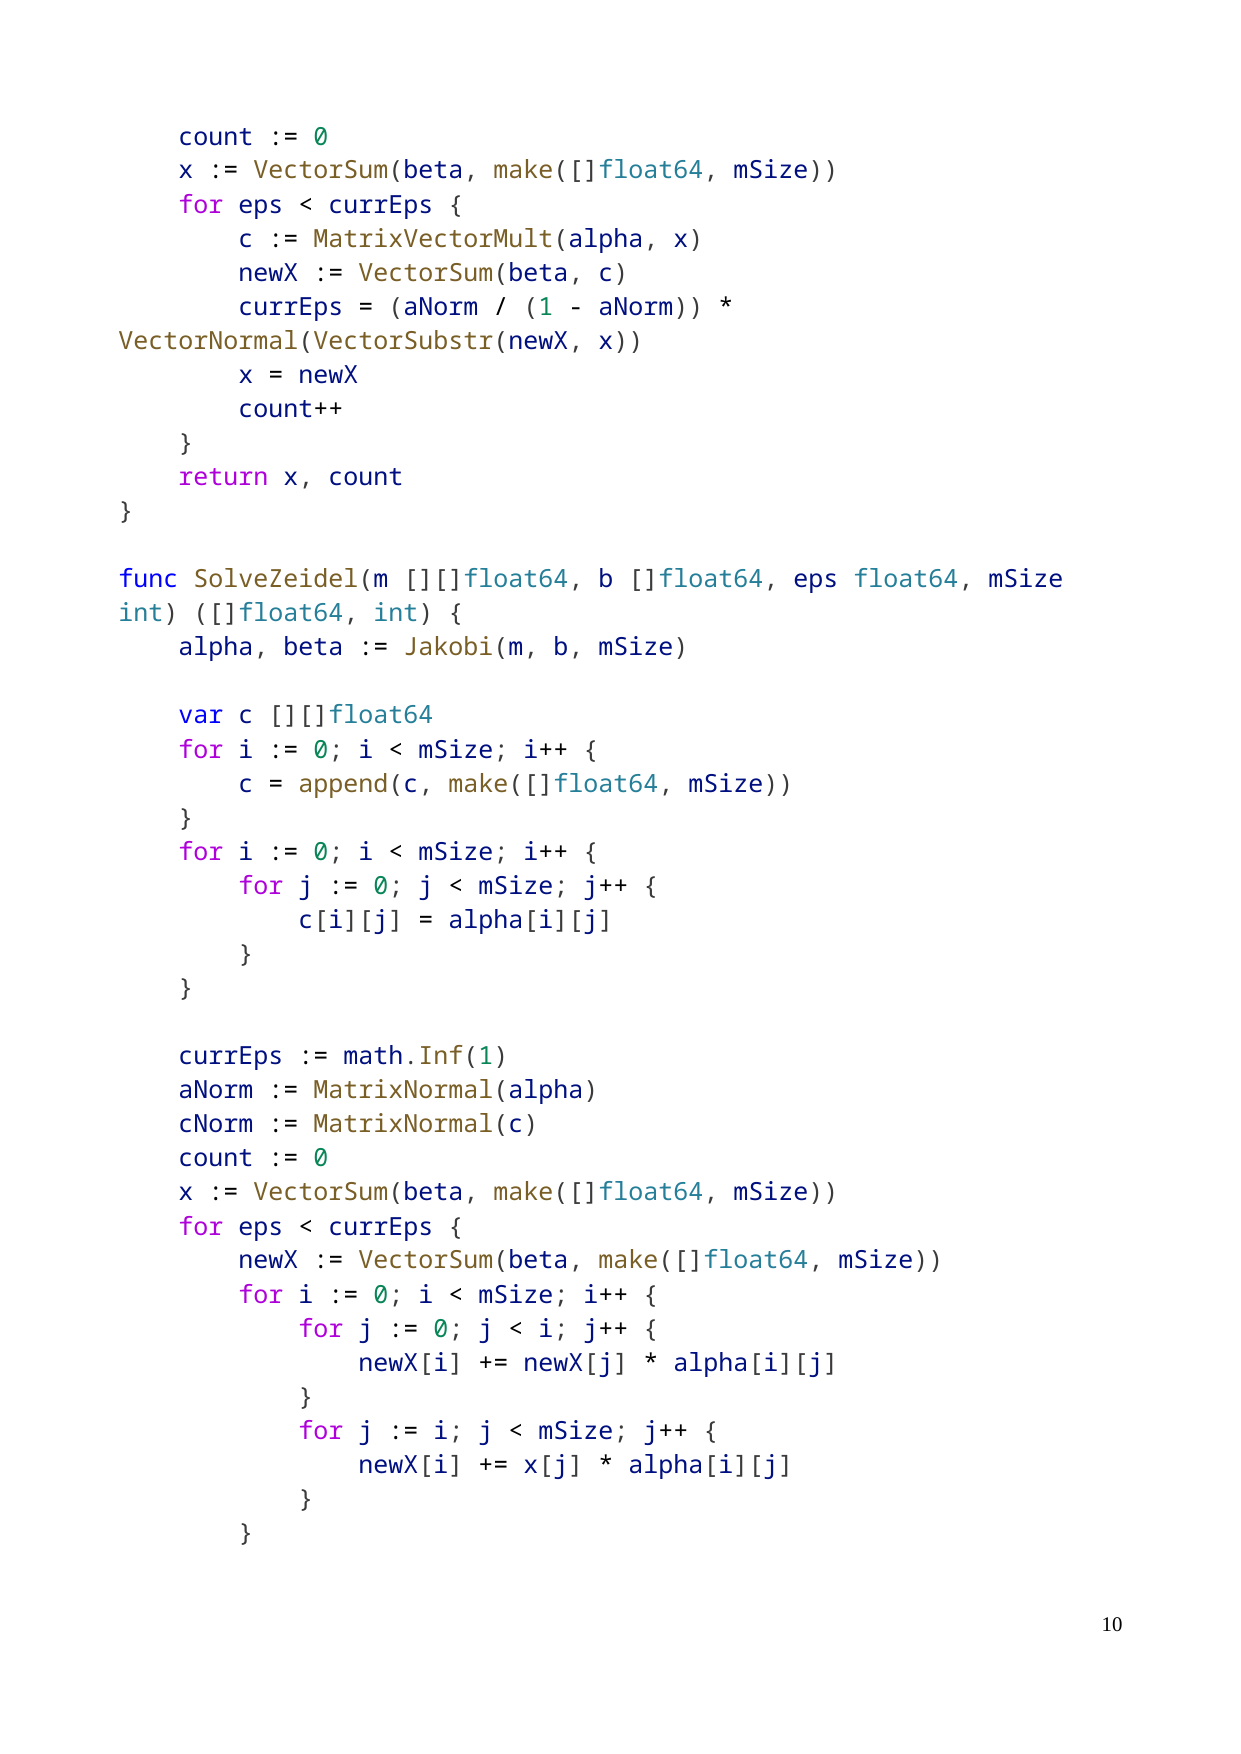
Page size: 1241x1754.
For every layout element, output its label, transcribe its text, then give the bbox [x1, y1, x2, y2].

text newX := VectorSum(beta, c) [118, 254, 1122, 288]
text for i := 0; i < mSize; i++ { [118, 1276, 1122, 1310]
text for j := i; j < mSize; j++ { [118, 1412, 1122, 1447]
text var c [][]float64 [118, 697, 1122, 731]
text } [118, 1515, 1122, 1549]
text currEps := math.Inf(1) [118, 1038, 1122, 1072]
text } [118, 493, 1122, 527]
text currEps = (aNorm / (1 - aNorm)) * VectorNormal(VectorSubstr(newX, x)) [118, 288, 1122, 357]
text } [118, 799, 1122, 833]
text for i := 0; i < mSize; i++ { [118, 731, 1122, 765]
text newX[i] += newX[j] * alpha[i][j] [118, 1344, 1122, 1378]
text x := VectorSum(beta, make([]float64, mSize)) [118, 1174, 1122, 1208]
text } [118, 425, 1122, 459]
text x = newX [118, 357, 1122, 391]
text newX := VectorSum(beta, make([]float64, mSize)) [118, 1242, 1122, 1276]
text func SolveZeidel(m [][]float64, b []float64, eps float64, mSize int) ([]float64, int) { [118, 561, 1122, 629]
text } [118, 970, 1122, 1004]
text newX[i] += x[j] * alpha[i][j] [118, 1447, 1122, 1481]
text count++ [118, 391, 1122, 425]
text cNorm := MatrixNormal(c) [118, 1106, 1122, 1140]
text aNorm := MatrixNormal(alpha) [118, 1072, 1122, 1106]
text c := MatrixVectorMult(alpha, x) [118, 220, 1122, 254]
text for eps < currEps { [118, 186, 1122, 220]
text return x, count [118, 459, 1122, 493]
text } [118, 1481, 1122, 1515]
text } [118, 936, 1122, 970]
text x := VectorSum(beta, make([]float64, mSize)) [118, 152, 1122, 186]
text c = append(c, make([]float64, mSize)) [118, 765, 1122, 799]
text count := 0 [118, 118, 1122, 152]
text count := 0 [118, 1140, 1122, 1174]
text for j := 0; j < i; j++ { [118, 1310, 1122, 1344]
text } [118, 1378, 1122, 1412]
text for i := 0; i < mSize; i++ { [118, 833, 1122, 867]
text alpha, beta := Jakobi(m, b, mSize) [118, 629, 1122, 663]
text for j := 0; j < mSize; j++ { [118, 867, 1122, 902]
text for eps < currEps { [118, 1208, 1122, 1242]
text c[i][j] = alpha[i][j] [118, 902, 1122, 936]
